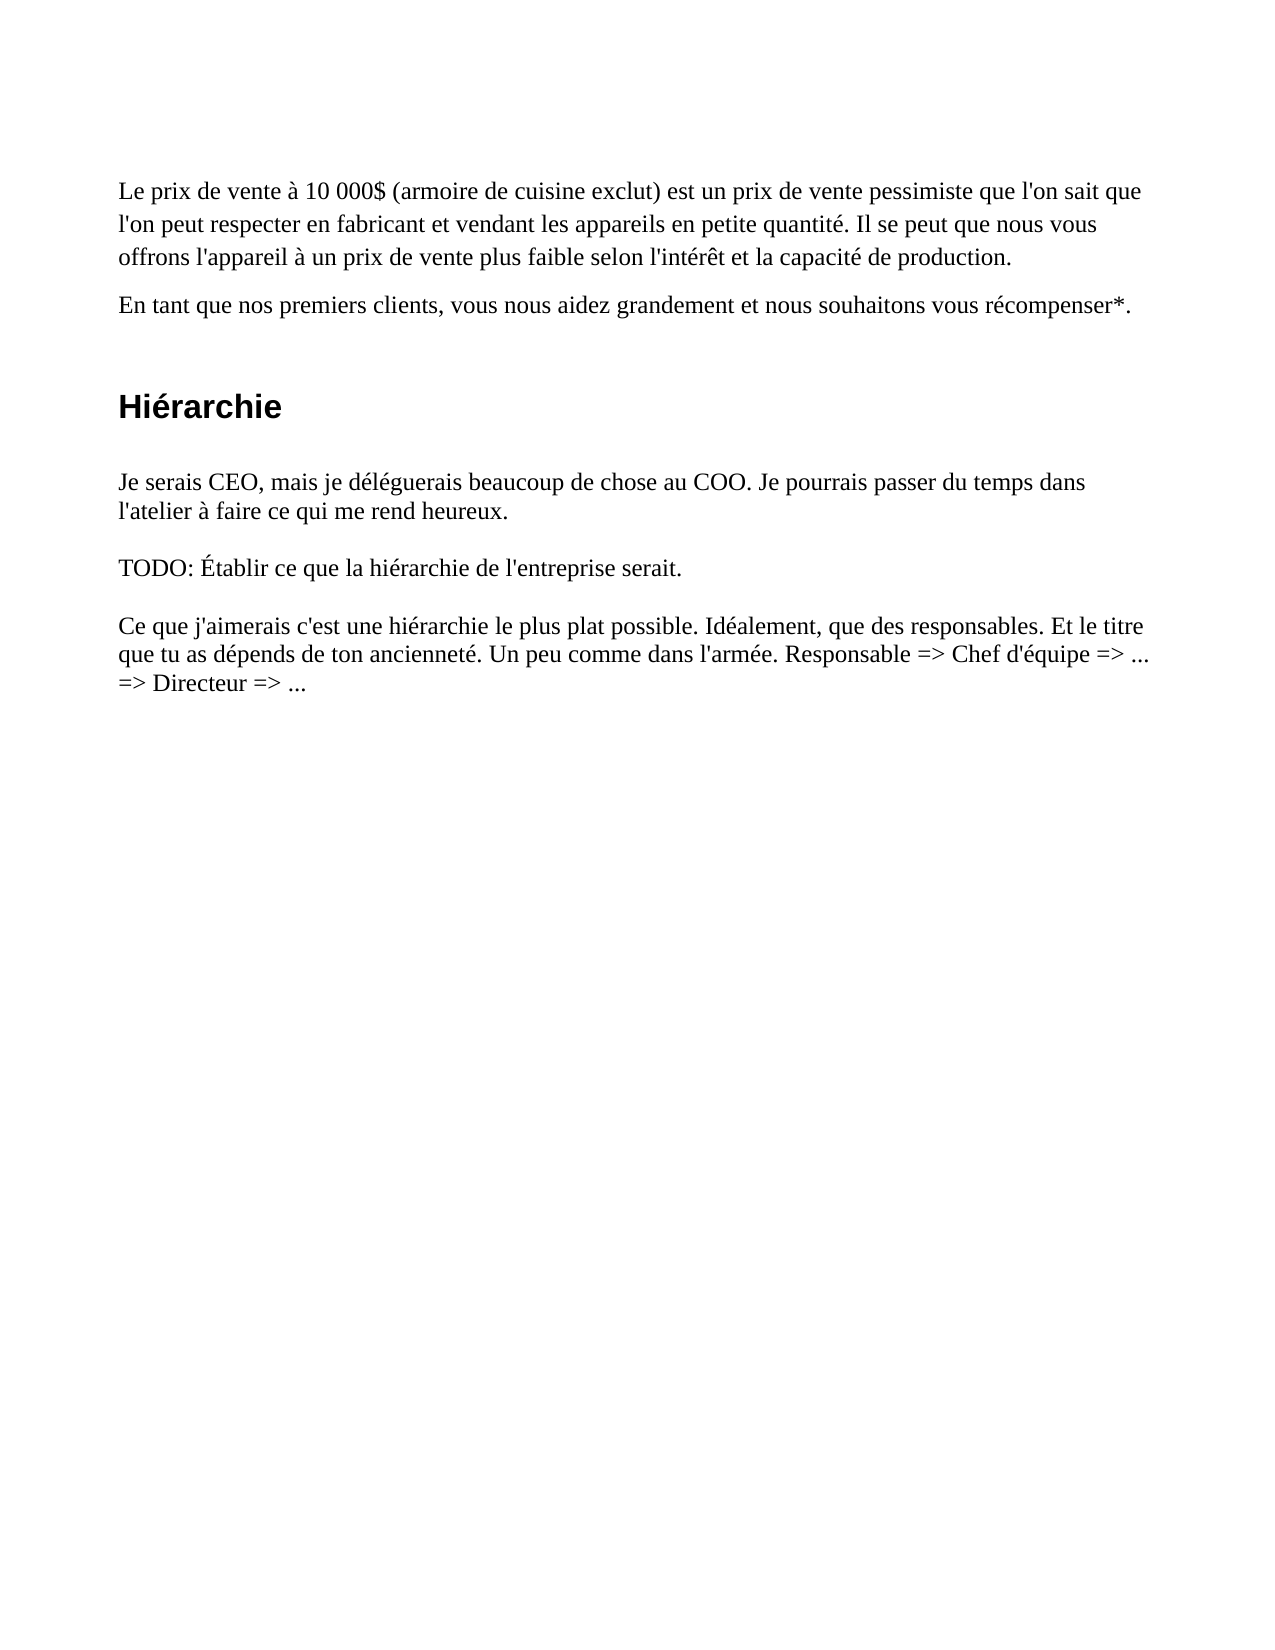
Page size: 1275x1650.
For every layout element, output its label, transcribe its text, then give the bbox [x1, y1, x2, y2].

text TODO: Établir ce que la hiérarchie de l'entreprise serait. [118, 553, 1157, 582]
text Le prix de vente à 10 000$ (armoire de cuisine exclut) est un prix de vente pessimiste que l'on sait que l'on peut respecter en fabricant et vendant les appareils en petite quantité. Il se peut que nous vous offrons l'appareil à un prix de vente plus faible selon l'intérêt et la capacité de production. [118, 176, 1157, 271]
subtitle Hiérarchie [118, 387, 1157, 426]
text Je serais CEO, mais je déléguerais beaucoup de chose au COO. Je pourrais passer du temps dans l'atelier à faire ce qui me rend heureux. [118, 467, 1157, 524]
text Ce que j'aimerais c'est une hiérarchie le plus plat possible. Idéalement, que des responsables. Et le titre que tu as dépends de ton ancienneté. Un peu comme dans l'armée. Responsable => Chef d'équipe => ... => Directeur => ... [118, 611, 1157, 697]
text En tant que nos premiers clients, vous nous aidez grandement et nous souhaitons vous récompenser*. [118, 290, 1157, 319]
